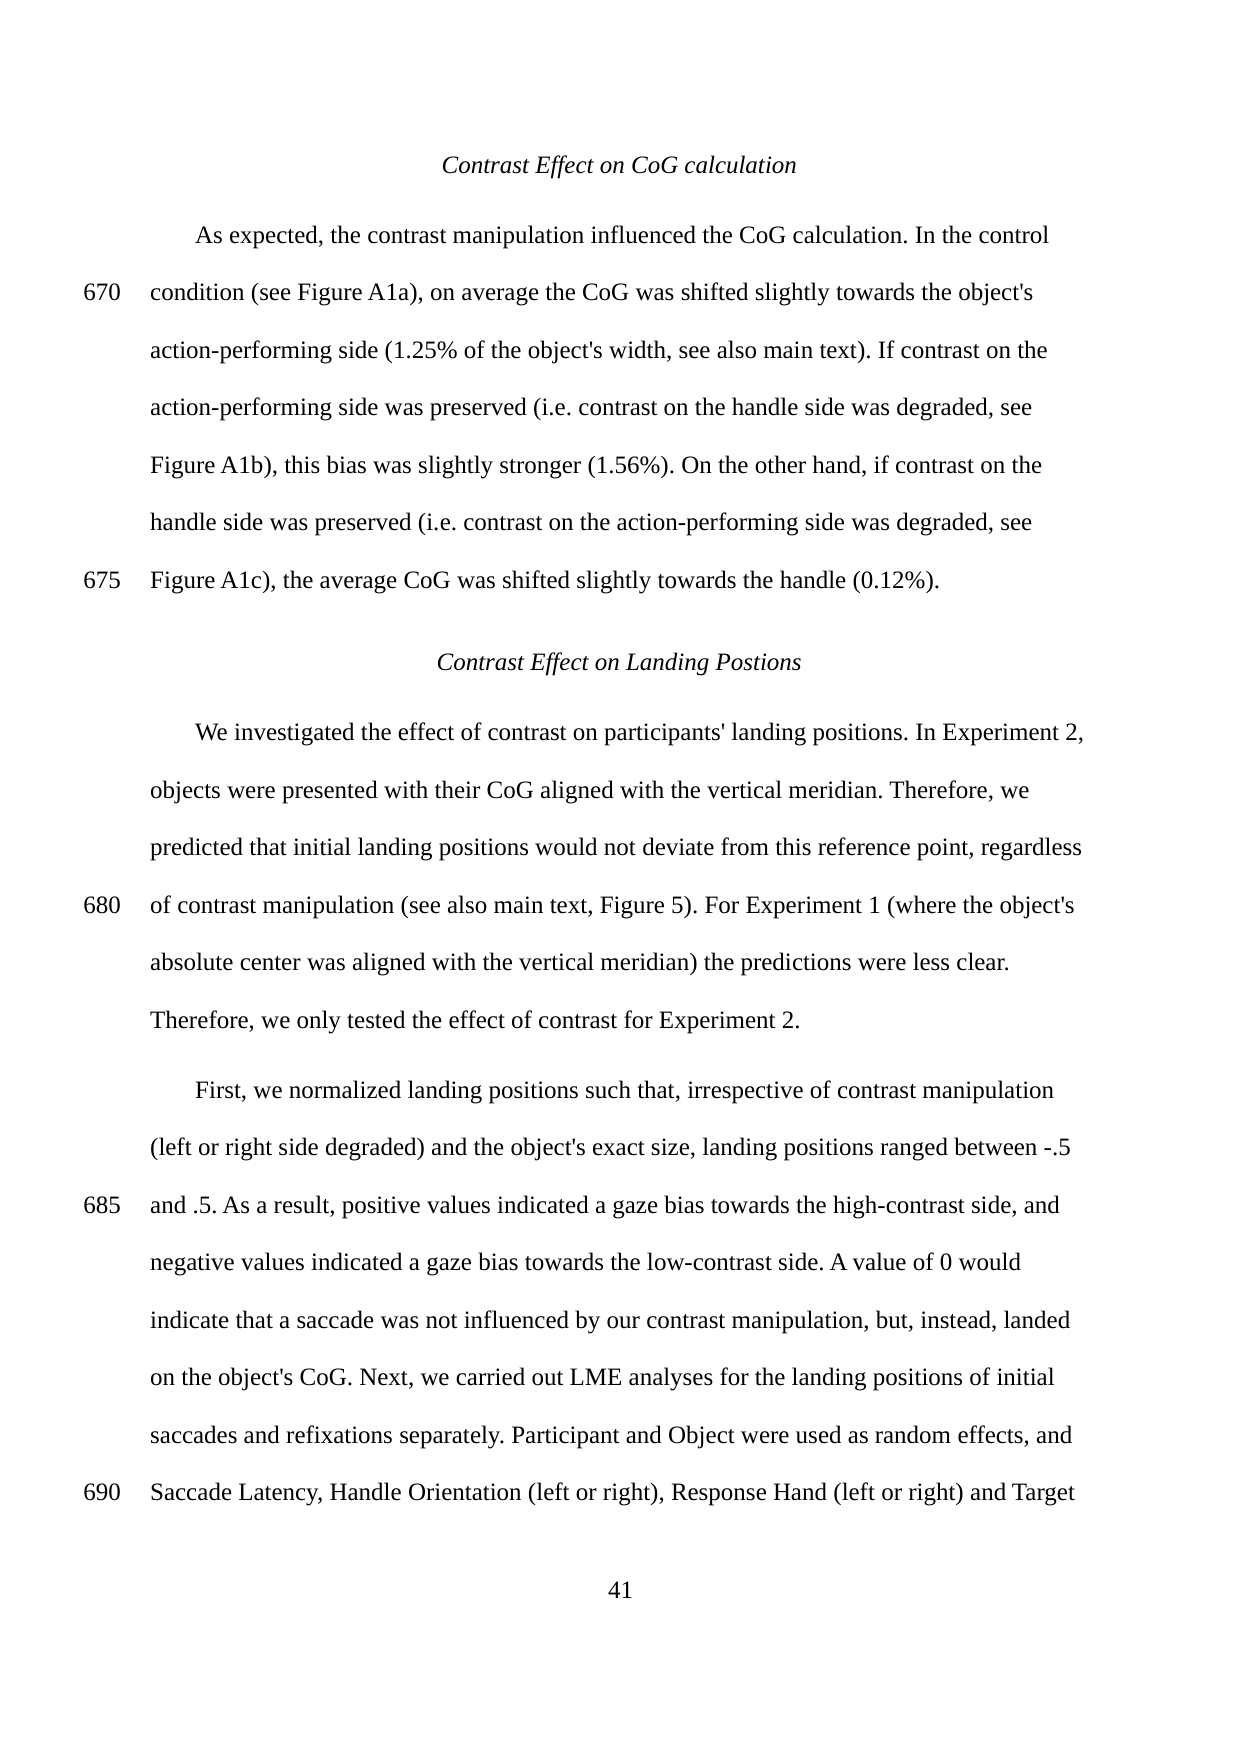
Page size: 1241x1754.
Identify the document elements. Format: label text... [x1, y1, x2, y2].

text We investigated the effect of contrast on participants' landing positions. In Experiment 2, objects were presented with their CoG aligned with the vertical meridian. Therefore, we predicted that initial landing positions would not deviate from this reference point, regardless of contrast manipulation (see also main text, Figure 5). For Experiment 1 (where the object's absolute center was aligned with the vertical meridian) the predictions were less clear. Therefore, we only tested the effect of contrast for Experiment 2. [150, 717, 1091, 1034]
subtitle Contrast Effect on CoG calculation [150, 150, 1091, 179]
text As expected, the contrast manipulation influenced the CoG calculation. In the control condition (see Figure A1a), on average the CoG was shifted slightly towards the object's action-performing side (1.25% of the object's width, see also main text). If contrast on the action-performing side was preserved (i.e. contrast on the handle side was degraded, see Figure A1b), this bias was slightly stronger (1.56%). On the other hand, if contrast on the handle side was preserved (i.e. contrast on the action-performing side was degraded, see Figure A1c), the average CoG was shifted slightly towards the handle (0.12%). [150, 220, 1091, 594]
subtitle Contrast Effect on Landing Postions [150, 647, 1091, 676]
text First, we normalized landing positions such that, irrespective of contrast manipulation (left or right side degraded) and the object's exact size, landing positions ranged between -.5 and .5. As a result, positive values indicated a gaze bias towards the high-contrast side, and negative values indicated a gaze bias towards the low-contrast side. A value of 0 would indicate that a saccade was not influenced by our contrast manipulation, but, instead, landed on the object's CoG. Next, we carried out LME analyses for the landing positions of initial saccades and refixations separately. Participant and Object were used as random effects, and Saccade Latency, Handle Orientation (left or right), Response Hand (left or right) and Target [150, 1075, 1091, 1506]
